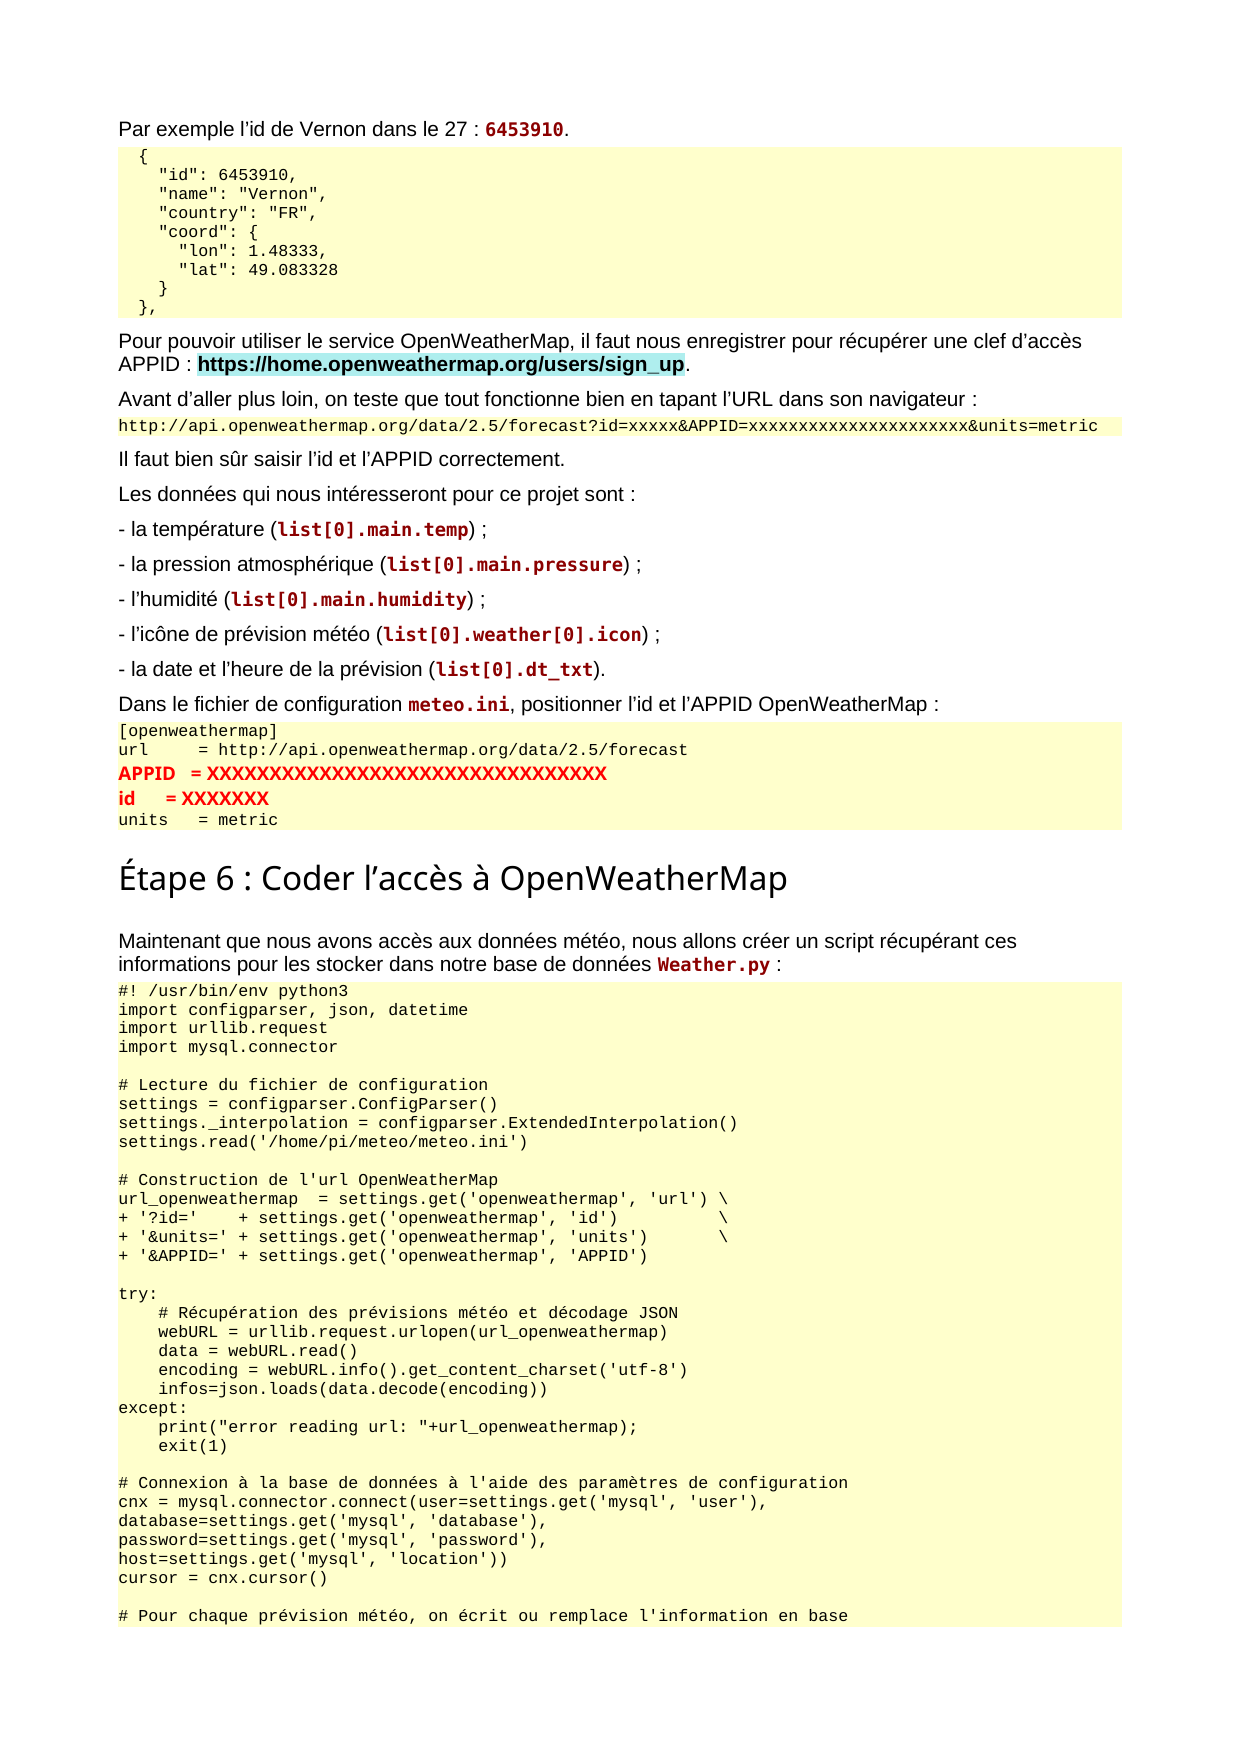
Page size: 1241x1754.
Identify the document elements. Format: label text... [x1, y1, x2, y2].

text settings.read('/home/pi/meteo/meteo.ini') [118, 1134, 1122, 1153]
text http://api.openweathermap.org/data/2.5/forecast?id=xxxxx&APPID=xxxxxxxxxxxxxxxxxxxxxx&units=metric [118, 417, 1122, 436]
text host=settings.get('mysql', 'location')) [118, 1551, 1122, 1570]
text # Pour chaque prévision météo, on écrit ou remplace l'information en base [118, 1608, 1122, 1627]
text "lat": 49.083328 [118, 261, 1122, 280]
text settings._interpolation = configparser.ExtendedInterpolation() [118, 1115, 1122, 1134]
text exit(1) [118, 1437, 1122, 1456]
text database=settings.get('mysql', 'database'), [118, 1513, 1122, 1532]
text except: [118, 1399, 1122, 1418]
text - la date et l’heure de la prévision (list[0].dt_txt). [118, 658, 1122, 681]
text import mysql.connector [118, 1039, 1122, 1058]
text cursor = cnx.cursor() [118, 1570, 1122, 1589]
text - la pression atmosphérique (list[0].main.pressure) ; [118, 553, 1122, 576]
text try: [118, 1285, 1122, 1304]
text "country": "FR", [118, 204, 1122, 223]
text # Récupération des prévisions météo et décodage JSON [118, 1304, 1122, 1323]
text units = metric [118, 811, 1122, 830]
text webURL = urllib.request.urlopen(url_openweathermap) [118, 1323, 1122, 1342]
text + '&APPID=' + settings.get('openweathermap', 'APPID') [118, 1247, 1122, 1266]
text - la température (list[0].main.temp) ; [118, 518, 1122, 541]
text url = http://api.openweathermap.org/data/2.5/forecast [118, 741, 1122, 760]
text # Construction de l'url OpenWeatherMap [118, 1172, 1122, 1191]
text #! /usr/bin/env python3 [118, 982, 1122, 1001]
text # Lecture du fichier de configuration [118, 1077, 1122, 1096]
text password=settings.get('mysql', 'password'), [118, 1532, 1122, 1551]
text Il faut bien sûr saisir l’id et l’APPID correctement. [118, 448, 1122, 471]
text Dans le fichier de configuration meteo.ini, positionner l’id et l’APPID OpenWeatherMap : [118, 693, 1122, 716]
text settings = configparser.ConfigParser() [118, 1096, 1122, 1115]
text }, [118, 299, 1122, 318]
text Les données qui nous intéresseront pour ce projet sont : [118, 483, 1122, 506]
text Avant d’aller plus loin, on teste que tout fonctionne bien en tapant l’URL dans son navigateur : [118, 388, 1122, 411]
text Pour pouvoir utiliser le service OpenWeatherMap, il faut nous enregistrer pour récupérer une clef d’accès APPID : https://home.openweathermap.org/users/sign_up. [118, 330, 1122, 376]
text import urllib.request [118, 1020, 1122, 1039]
text Maintenant que nous avons accès aux données météo, nous allons créer un script récupérant ces informations pour les stocker dans notre base de données Weather.py : [118, 929, 1122, 976]
text + '?id=' + settings.get('openweathermap', 'id') \ [118, 1209, 1122, 1228]
text { [118, 147, 1122, 166]
text data = webURL.read() [118, 1342, 1122, 1361]
text APPID = XXXXXXXXXXXXXXXXXXXXXXXXXXXXXXXX [118, 760, 1122, 785]
text + '&units=' + settings.get('openweathermap', 'units') \ [118, 1228, 1122, 1247]
text Par exemple l’id de Vernon dans le 27 : 6453910. [118, 118, 1122, 141]
text "id": 6453910, [118, 166, 1122, 185]
text encoding = webURL.info().get_content_charset('utf-8') [118, 1361, 1122, 1380]
text "coord": { [118, 223, 1122, 242]
text [openweathermap] [118, 722, 1122, 741]
text cnx = mysql.connector.connect(user=settings.get('mysql', 'user'), [118, 1494, 1122, 1513]
text print("error reading url: "+url_openweathermap); [118, 1418, 1122, 1437]
text - l’icône de prévision météo (list[0].weather[0].icon) ; [118, 623, 1122, 646]
text infos=json.loads(data.decode(encoding)) [118, 1380, 1122, 1399]
text id = XXXXXXX [118, 785, 1122, 811]
text - l’humidité (list[0].main.humidity) ; [118, 588, 1122, 611]
text # Connexion à la base de données à l'aide des paramètres de configuration [118, 1475, 1122, 1494]
text } [118, 280, 1122, 299]
subtitle Étape 6 : Coder l’accès à OpenWeatherMap [118, 855, 1122, 900]
text import configparser, json, datetime [118, 1001, 1122, 1020]
text url_openweathermap = settings.get('openweathermap', 'url') \ [118, 1191, 1122, 1209]
text "lon": 1.48333, [118, 242, 1122, 261]
text "name": "Vernon", [118, 185, 1122, 204]
